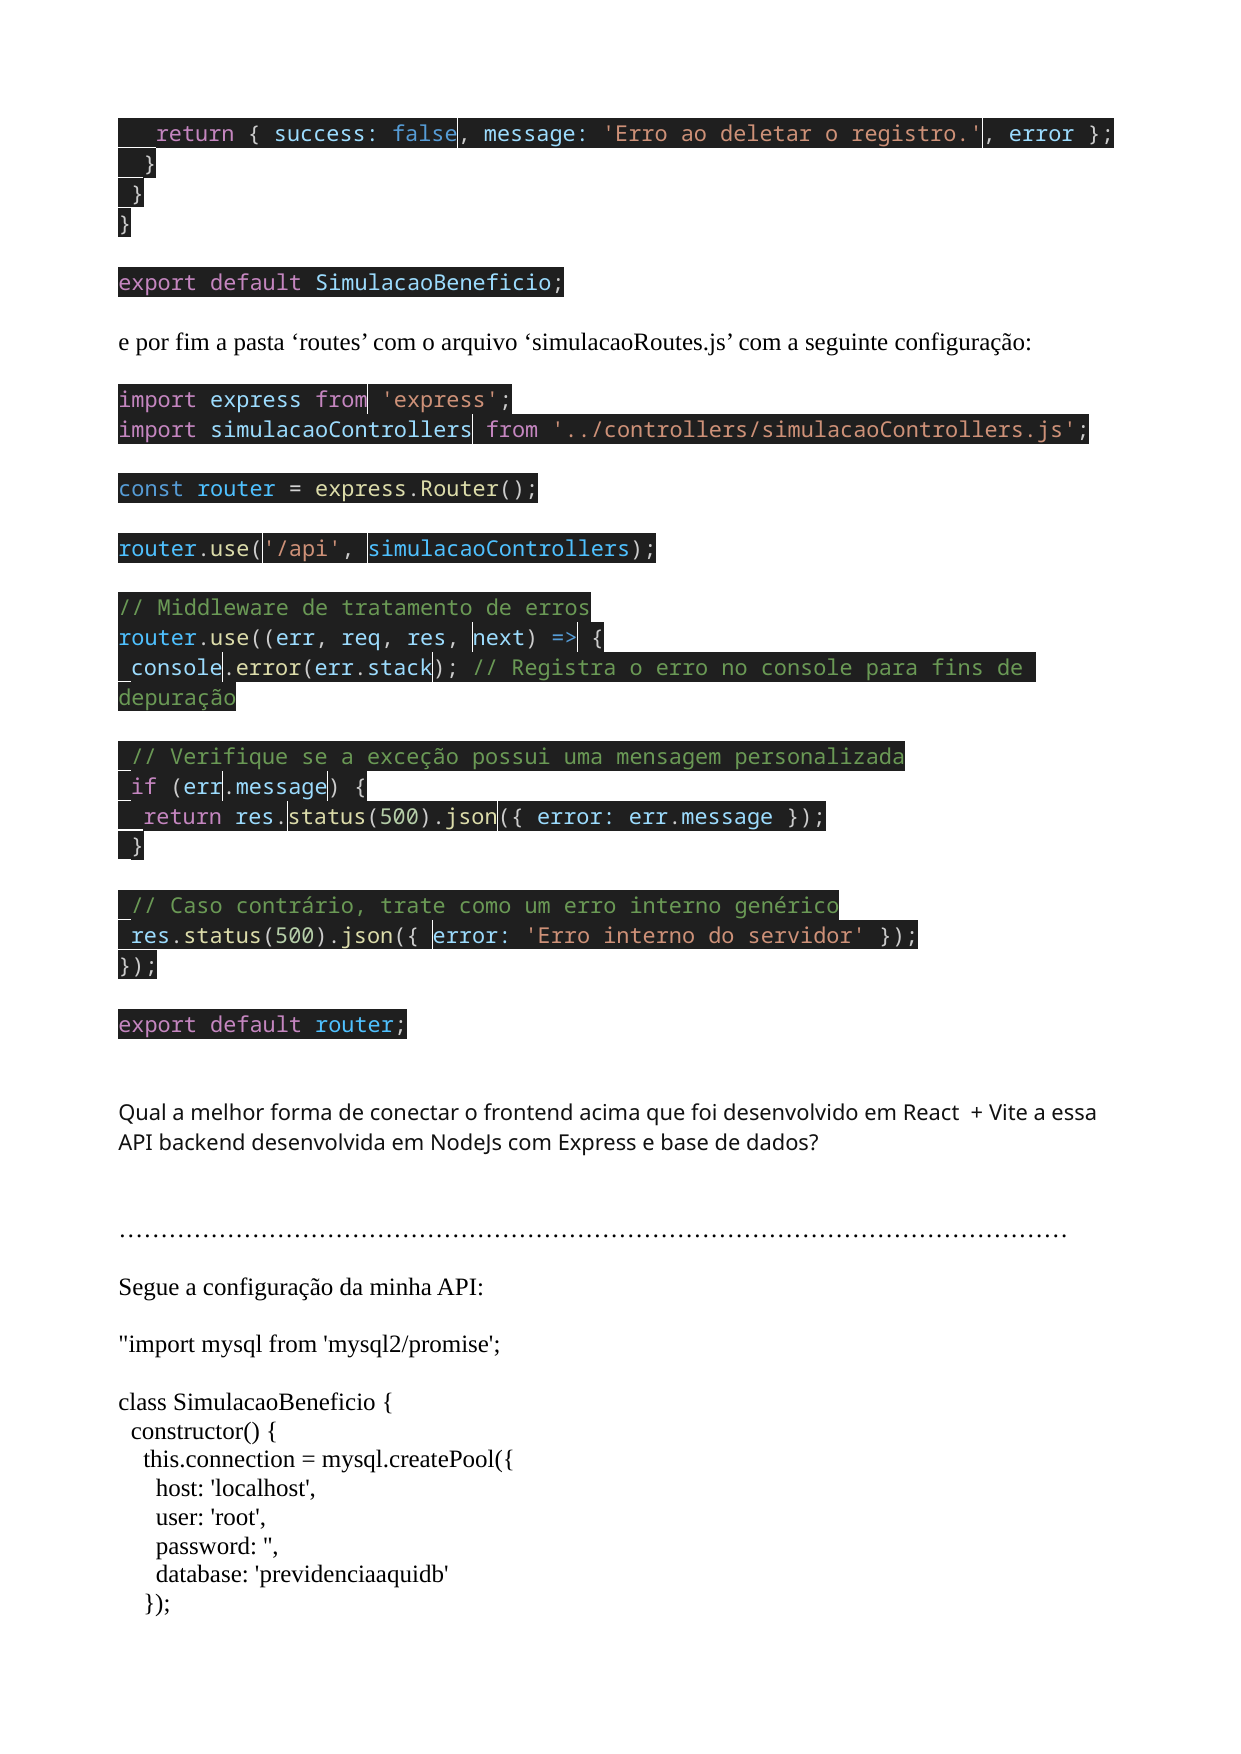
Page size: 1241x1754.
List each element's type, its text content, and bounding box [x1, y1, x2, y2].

text host: 'localhost', [118, 1473, 1122, 1502]
text class SimulacaoBeneficio { [118, 1387, 1122, 1416]
text constructor() { [118, 1416, 1122, 1444]
text // Verifique se a exceção possui uma mensagem personalizada [118, 741, 1122, 771]
text "import mysql from 'mysql2/promise'; [118, 1329, 1122, 1358]
text // Middleware de tratamento de erros [118, 592, 1122, 622]
text const router = express.Router(); [118, 473, 1122, 503]
text password: '', [118, 1531, 1122, 1559]
text } [118, 207, 1122, 237]
text // Caso contrário, trate como um erro interno genérico [118, 890, 1122, 920]
text …………………………………………………………………………………………………… [118, 1214, 1122, 1243]
text return res.status(500).json({ error: err.message }); [118, 801, 1122, 831]
text } [118, 831, 1122, 860]
text export default router; [118, 1009, 1122, 1039]
text router.use('/api', simulacaoControllers); [118, 533, 1122, 563]
text Qual a melhor forma de conectar o frontend acima que foi desenvolvido em React + Vite a essa API backend desenvolvida em NodeJs com Express e base de dados? [118, 1097, 1122, 1157]
text console.error(err.stack); // Registra o erro no console para fins de depuração [118, 652, 1122, 711]
text res.status(500).json({ error: 'Erro interno do servidor' }); [118, 920, 1122, 949]
text }); [118, 949, 1122, 979]
text user: 'root', [118, 1502, 1122, 1531]
text } [118, 148, 1122, 178]
text e por fim a pasta ‘routes’ com o arquivo ‘simulacaoRoutes.js’ com a seguinte configuração: [118, 327, 1122, 355]
text }); [118, 1588, 1122, 1617]
text } [118, 178, 1122, 207]
text Segue a configuração da minha API: [118, 1272, 1122, 1301]
text router.use((err, req, res, next) => { [118, 622, 1122, 652]
text export default SimulacaoBeneficio; [118, 267, 1122, 297]
text database: 'previdenciaaquidb' [118, 1559, 1122, 1588]
text import simulacaoControllers from '../controllers/simulacaoControllers.js'; [118, 414, 1122, 444]
text if (err.message) { [118, 771, 1122, 801]
text this.connection = mysql.createPool({ [118, 1444, 1122, 1473]
text import express from 'express'; [118, 384, 1122, 414]
text return { success: false, message: 'Erro ao deletar o registro.', error }; [118, 118, 1122, 148]
